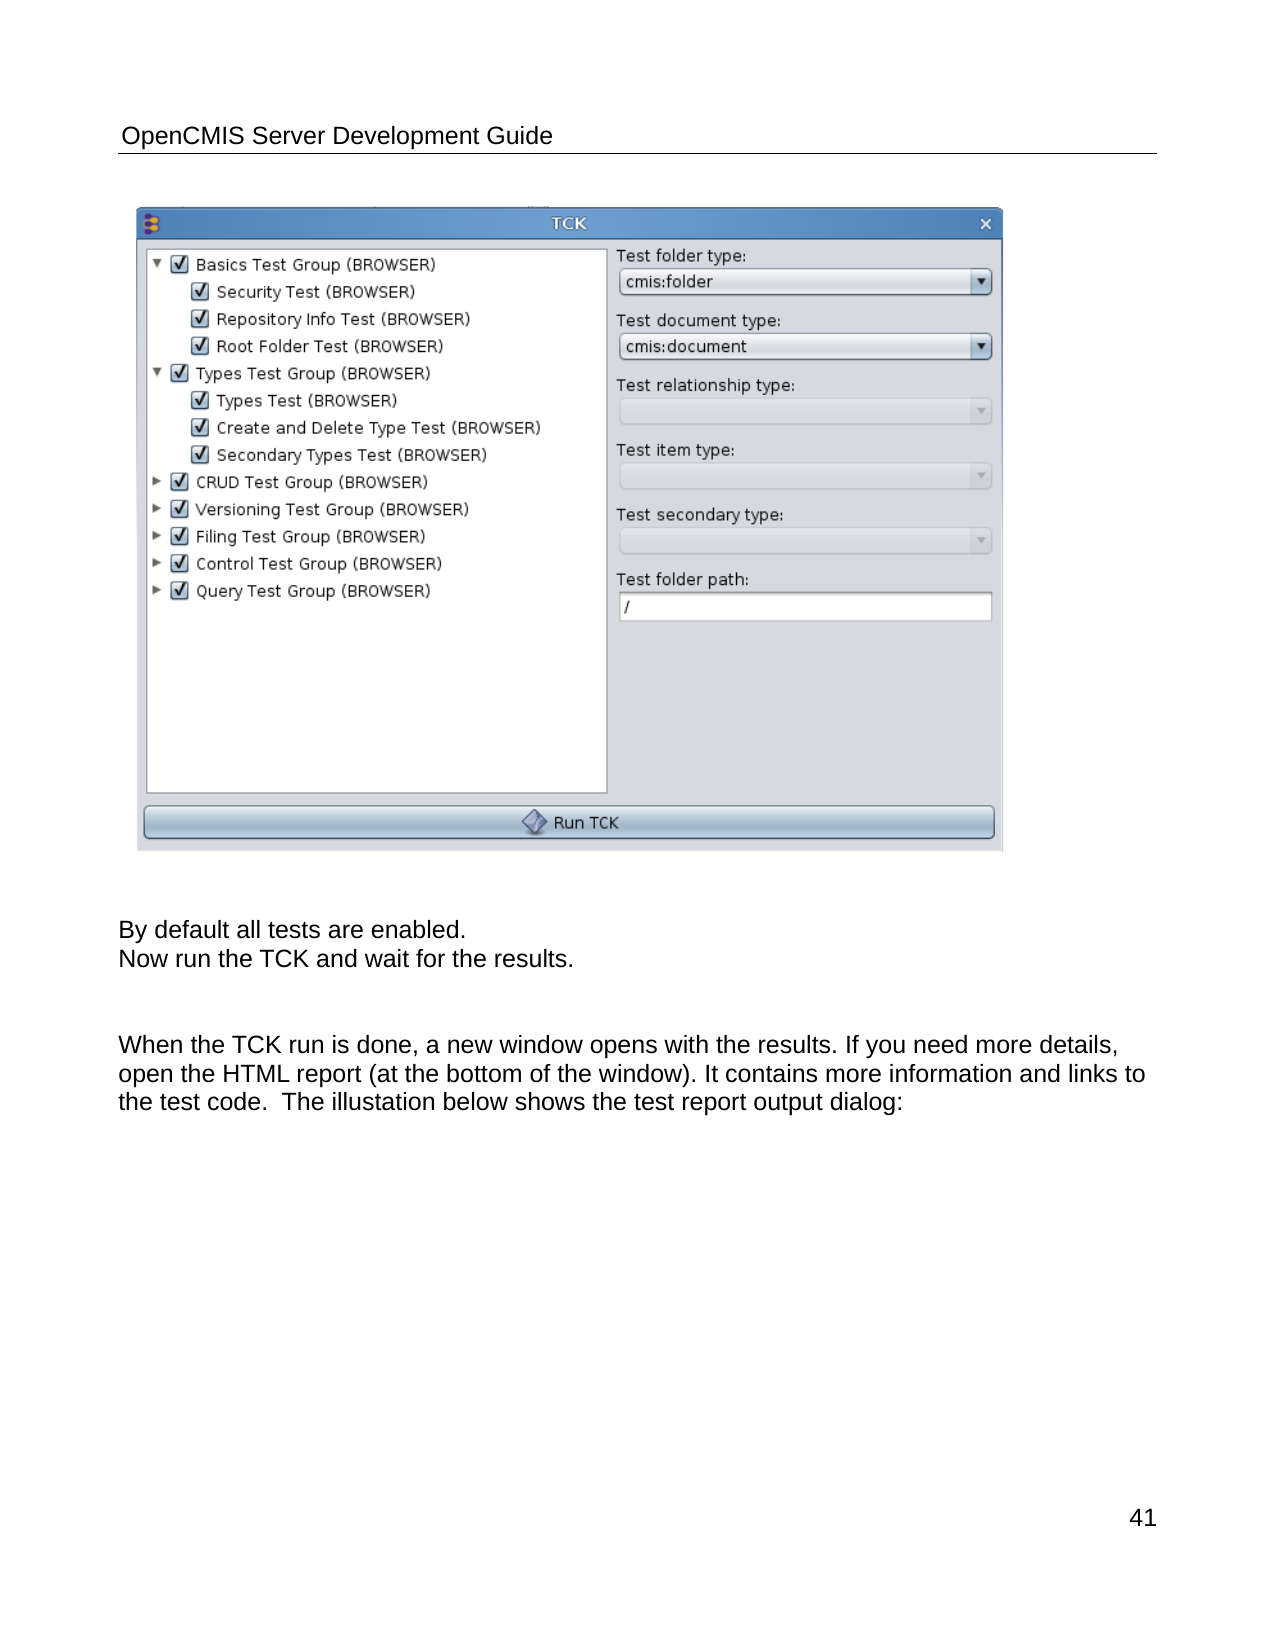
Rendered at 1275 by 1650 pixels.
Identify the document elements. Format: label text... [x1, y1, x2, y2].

text Now run the TCK and wait for the results. [118, 944, 1157, 972]
text When the TCK run is done, a new window opens with the results. If you need more details, open the HTML report (at the bottom of the window). It contains more information and links to the test code. The illustation below shows the test report output dialog: [118, 1030, 1157, 1116]
text By default all tests are enabled. [118, 915, 1157, 944]
picture [136, 206, 1004, 852]
